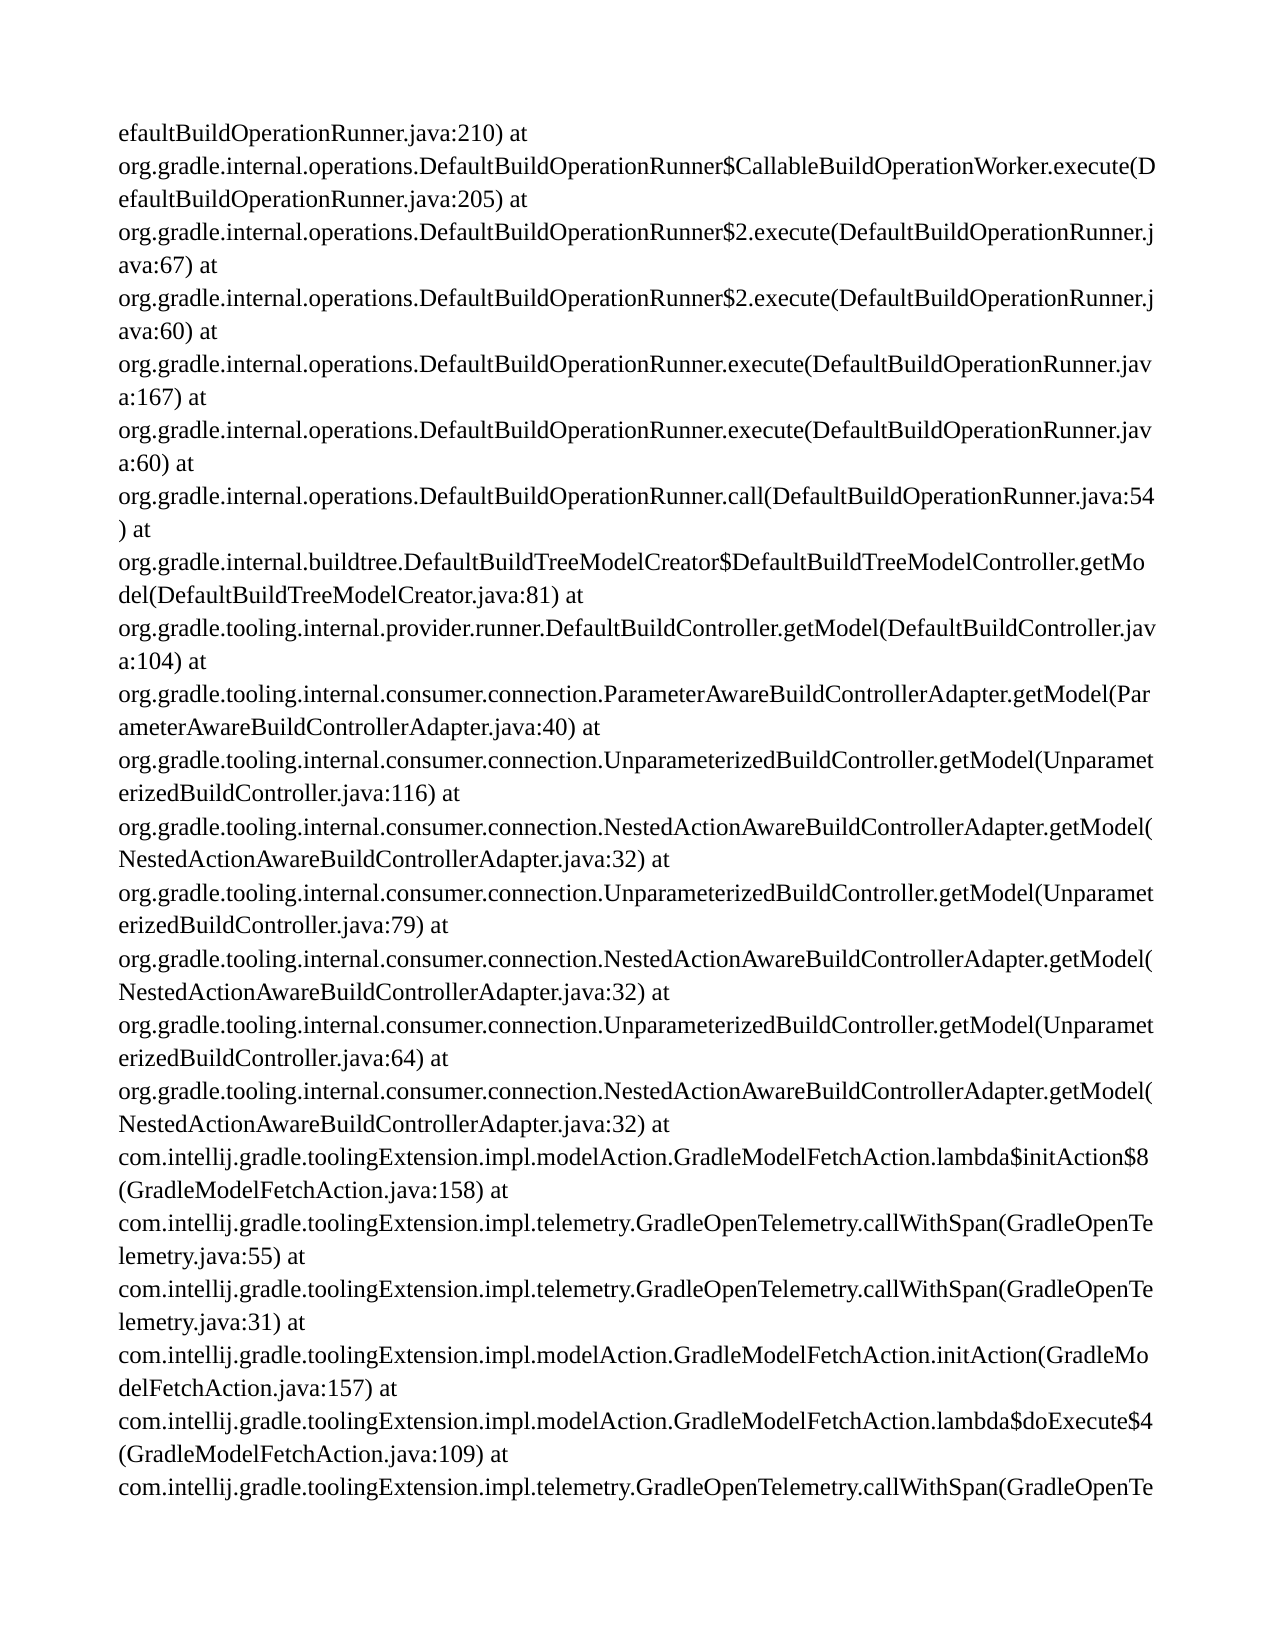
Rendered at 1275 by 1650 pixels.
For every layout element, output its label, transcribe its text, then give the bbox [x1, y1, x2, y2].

text efaultBuildOperationRunner.java:210) at org.gradle.internal.operations.DefaultBuildOperationRunner$CallableBuildOperationWorker.execute(DefaultBuildOperationRunner.java:205) at org.gradle.internal.operations.DefaultBuildOperationRunner$2.execute(DefaultBuildOperationRunner.java:67) at org.gradle.internal.operations.DefaultBuildOperationRunner$2.execute(DefaultBuildOperationRunner.java:60) at org.gradle.internal.operations.DefaultBuildOperationRunner.execute(DefaultBuildOperationRunner.java:167) at org.gradle.internal.operations.DefaultBuildOperationRunner.execute(DefaultBuildOperationRunner.java:60) at org.gradle.internal.operations.DefaultBuildOperationRunner.call(DefaultBuildOperationRunner.java:54) at org.gradle.internal.buildtree.DefaultBuildTreeModelCreator$DefaultBuildTreeModelController.getModel(DefaultBuildTreeModelCreator.java:81) at org.gradle.tooling.internal.provider.runner.DefaultBuildController.getModel(DefaultBuildController.java:104) at org.gradle.tooling.internal.consumer.connection.ParameterAwareBuildControllerAdapter.getModel(ParameterAwareBuildControllerAdapter.java:40) at org.gradle.tooling.internal.consumer.connection.UnparameterizedBuildController.getModel(UnparameterizedBuildController.java:116) at org.gradle.tooling.internal.consumer.connection.NestedActionAwareBuildControllerAdapter.getModel(NestedActionAwareBuildControllerAdapter.java:32) at org.gradle.tooling.internal.consumer.connection.UnparameterizedBuildController.getModel(UnparameterizedBuildController.java:79) at org.gradle.tooling.internal.consumer.connection.NestedActionAwareBuildControllerAdapter.getModel(NestedActionAwareBuildControllerAdapter.java:32) at org.gradle.tooling.internal.consumer.connection.UnparameterizedBuildController.getModel(UnparameterizedBuildController.java:64) at org.gradle.tooling.internal.consumer.connection.NestedActionAwareBuildControllerAdapter.getModel(NestedActionAwareBuildControllerAdapter.java:32) at com.intellij.gradle.toolingExtension.impl.modelAction.GradleModelFetchAction.lambda$initAction$8(GradleModelFetchAction.java:158) at com.intellij.gradle.toolingExtension.impl.telemetry.GradleOpenTelemetry.callWithSpan(GradleOpenTelemetry.java:55) at com.intellij.gradle.toolingExtension.impl.telemetry.GradleOpenTelemetry.callWithSpan(GradleOpenTelemetry.java:31) at com.intellij.gradle.toolingExtension.impl.modelAction.GradleModelFetchAction.initAction(GradleModelFetchAction.java:157) at com.intellij.gradle.toolingExtension.impl.modelAction.GradleModelFetchAction.lambda$doExecute$4(GradleModelFetchAction.java:109) at com.intellij.gradle.toolingExtension.impl.telemetry.GradleOpenTelemetry.callWithSpan(GradleOpenTe [118, 118, 1157, 1501]
